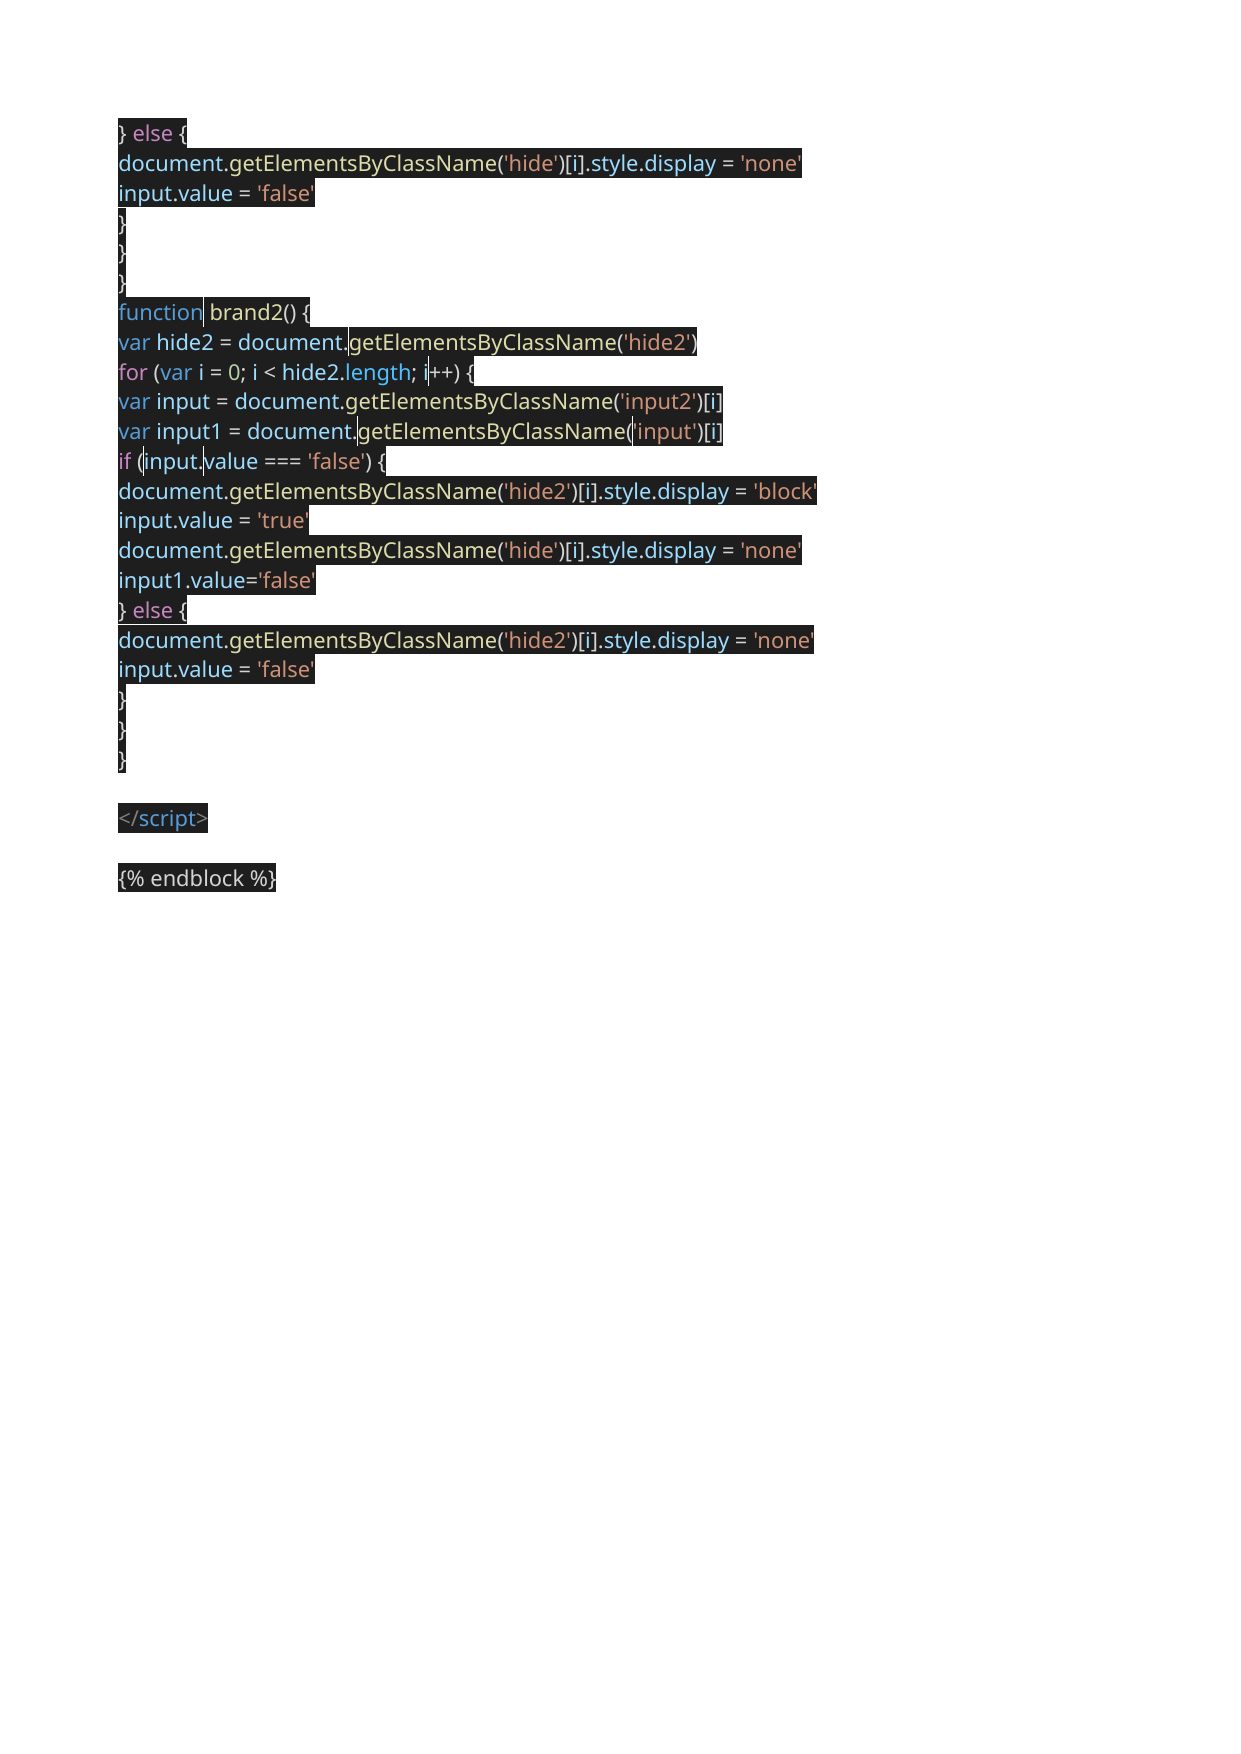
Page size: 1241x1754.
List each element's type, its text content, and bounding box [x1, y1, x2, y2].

text input.value = 'false' [118, 178, 1122, 207]
text var input = document.getElementsByClassName('input2')[i] [118, 386, 1122, 416]
text input1.value='false' [118, 565, 1122, 595]
text input.value = 'true' [118, 505, 1122, 535]
text {% endblock %} [118, 863, 1122, 892]
text if (input.value === 'false') { [118, 446, 1122, 476]
text document.getElementsByClassName('hide')[i].style.display = 'none' [118, 148, 1122, 178]
text for (var i = 0; i < hide2.length; i++) { [118, 356, 1122, 386]
text } else { [118, 118, 1122, 148]
text } [118, 684, 1122, 714]
text } [118, 237, 1122, 267]
text } [118, 207, 1122, 237]
text var hide2 = document.getElementsByClassName('hide2') [118, 327, 1122, 356]
text document.getElementsByClassName('hide2')[i].style.display = 'none' [118, 624, 1122, 654]
text } [118, 744, 1122, 773]
text } [118, 267, 1122, 297]
text input.value = 'false' [118, 654, 1122, 684]
text </script> [118, 803, 1122, 833]
text } [118, 714, 1122, 744]
text } else { [118, 595, 1122, 624]
text var input1 = document.getElementsByClassName('input')[i] [118, 416, 1122, 446]
text document.getElementsByClassName('hide')[i].style.display = 'none' [118, 535, 1122, 565]
text document.getElementsByClassName('hide2')[i].style.display = 'block' [118, 476, 1122, 505]
text function brand2() { [118, 297, 1122, 327]
